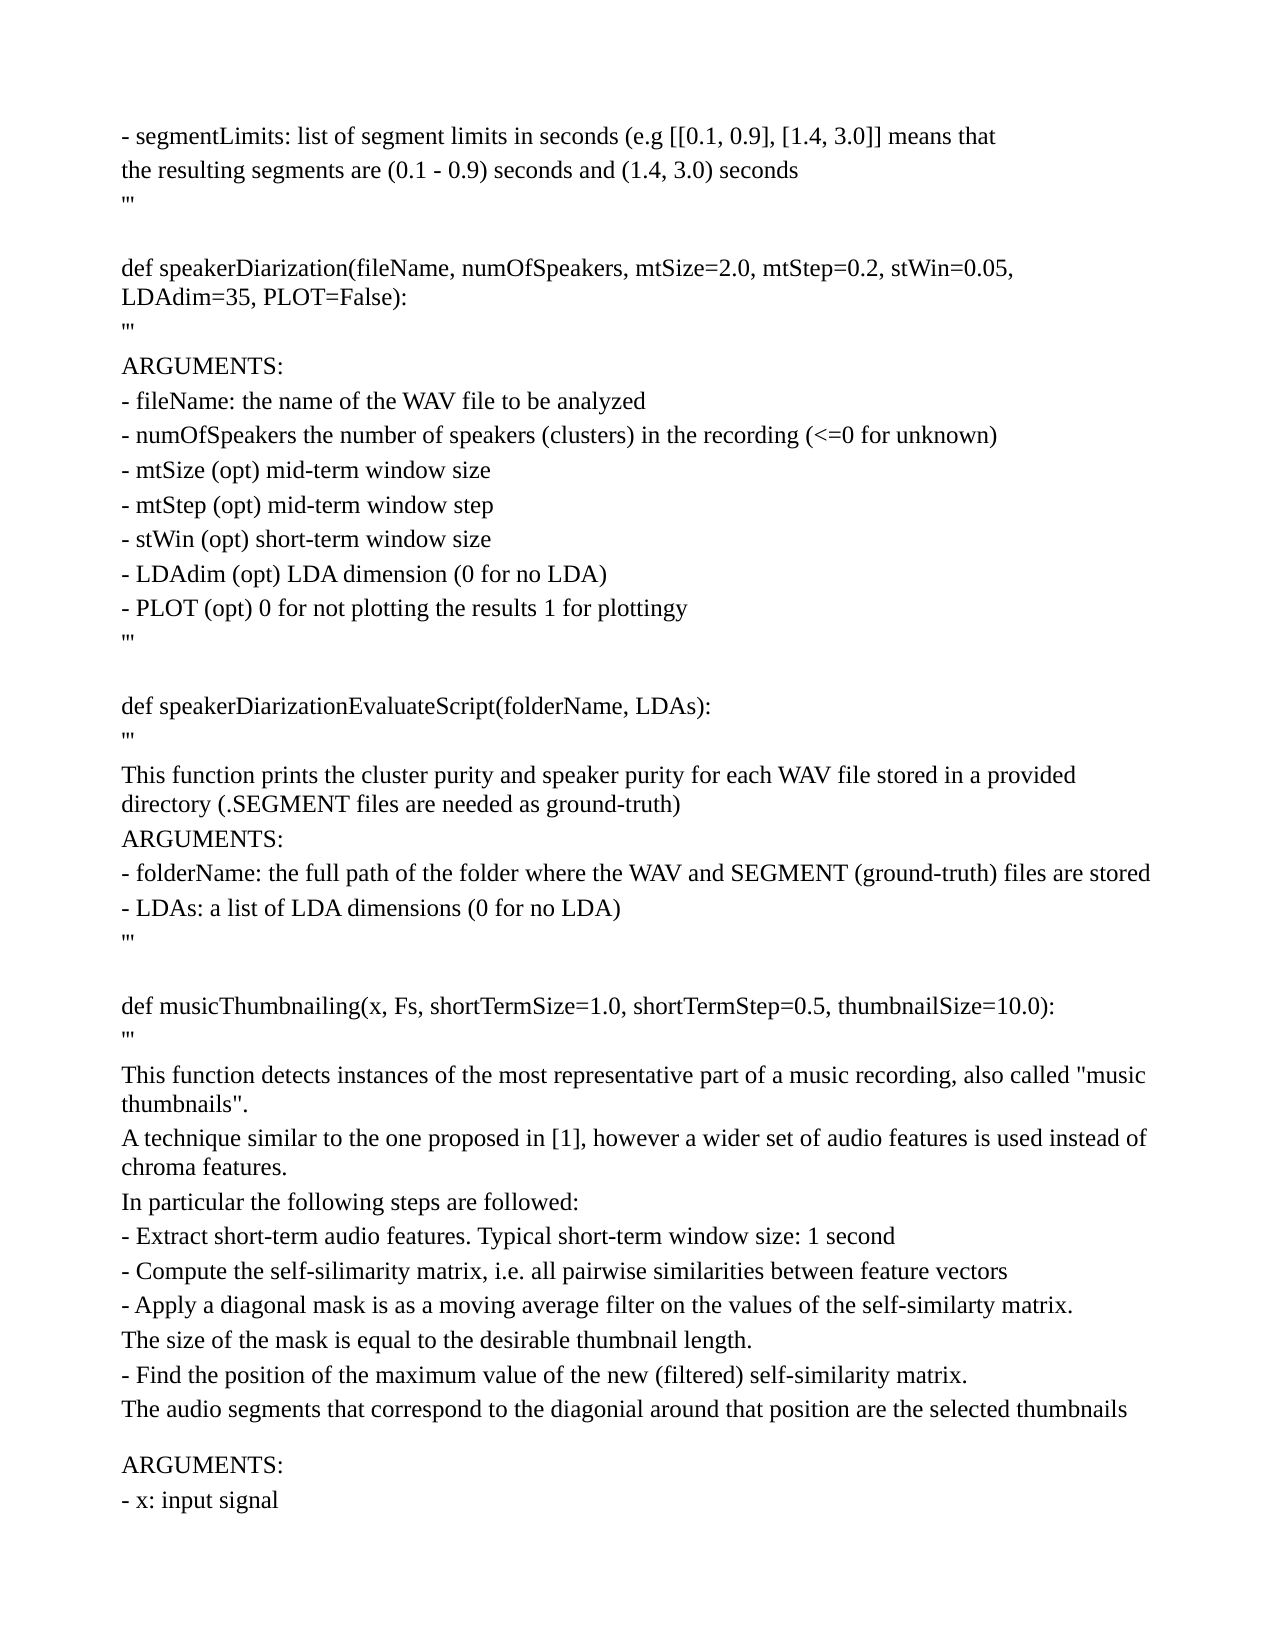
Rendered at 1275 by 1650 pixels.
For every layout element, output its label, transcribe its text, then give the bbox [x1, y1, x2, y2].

table_cell [118, 1437, 1157, 1447]
table_cell - mtSize (opt) mid-term window size [118, 452, 1007, 487]
table_cell - mtStep (opt) mid-term window step [118, 487, 1007, 521]
table_cell [118, 1426, 1157, 1437]
table_cell - folderName: the full path of the folder where the WAV and SEGMENT (ground-truth) files are stored [118, 856, 1157, 890]
table_cell - LDAs: a list of LDA dimensions (0 for no LDA) [118, 890, 1157, 925]
table_cell - numOfSpeakers the number of speakers (clusters) in the recording (<=0 for unknown) [118, 418, 1007, 452]
table_cell The size of the mask is equal to the desirable thumbnail length. [118, 1322, 1157, 1357]
table_cell A technique similar to the one proposed in [1], however a wider set of audio features is used instead of chroma features. [118, 1121, 1157, 1184]
table_cell In particular the following steps are followed: [118, 1184, 1157, 1218]
table_header ''' [118, 314, 1007, 348]
table_header def speakerDiarization(fileName, numOfSpeakers, mtSize=2.0, mtStep=0.2, stWin=0.05, LDAdim=35, PLOT=False): [118, 251, 1157, 314]
table_cell ARGUMENTS: [118, 349, 1007, 383]
table_cell - Apply a diagonal mask is as a moving average filter on the values of the self-similarty matrix. [118, 1288, 1157, 1322]
table_header ''' [118, 625, 149, 660]
table_header def speakerDiarizationEvaluateScript(folderName, LDAs): [118, 689, 724, 723]
table_header ''' [118, 925, 149, 959]
table_cell - segmentLimits: list of segment limits in seconds (e.g [[0.1, 0.9], [1.4, 3.0]] means that [118, 118, 1004, 153]
table_header ''' [118, 187, 149, 222]
table_cell ARGUMENTS: [118, 821, 1157, 856]
table_cell - fileName: the name of the WAV file to be analyzed [118, 383, 1007, 418]
table_header def musicThumbnailing(x, Fs, shortTermSize=1.0, shortTermStep=0.5, thumbnailSize=10.0): [118, 988, 1067, 1023]
table_cell the resulting segments are (0.1 - 0.9) seconds and (1.4, 3.0) seconds [118, 153, 1004, 187]
table_cell This function prints the cluster purity and speaker purity for each WAV file stored in a provided directory (.SEGMENT files are needed as ground-truth) [118, 758, 1157, 821]
table_cell ARGUMENTS: [118, 1447, 1157, 1482]
table_cell - x: input signal [118, 1482, 1157, 1516]
table_cell - stWin (opt) short-term window size [118, 521, 1007, 556]
table_cell The audio segments that correspond to the diagonial around that position are the selected thumbnails [118, 1391, 1157, 1426]
table_cell This function detects instances of the most representative part of a music recording, also called "music thumbnails". [118, 1057, 1157, 1121]
table_cell - Find the position of the maximum value of the new (filtered) self-similarity matrix. [118, 1357, 1157, 1391]
table_cell - Extract short-term audio features. Typical short-term window size: 1 second [118, 1219, 1157, 1253]
table_header ''' [118, 723, 1157, 758]
table_cell - PLOT (opt) 0 for not plotting the results 1 for plottingy [118, 591, 1007, 625]
table_cell - LDAdim (opt) LDA dimension (0 for no LDA) [118, 556, 1007, 591]
table_cell - Compute the self-silimarity matrix, i.e. all pairwise similarities between feature vectors [118, 1253, 1157, 1288]
table_header ''' [118, 1023, 1157, 1057]
